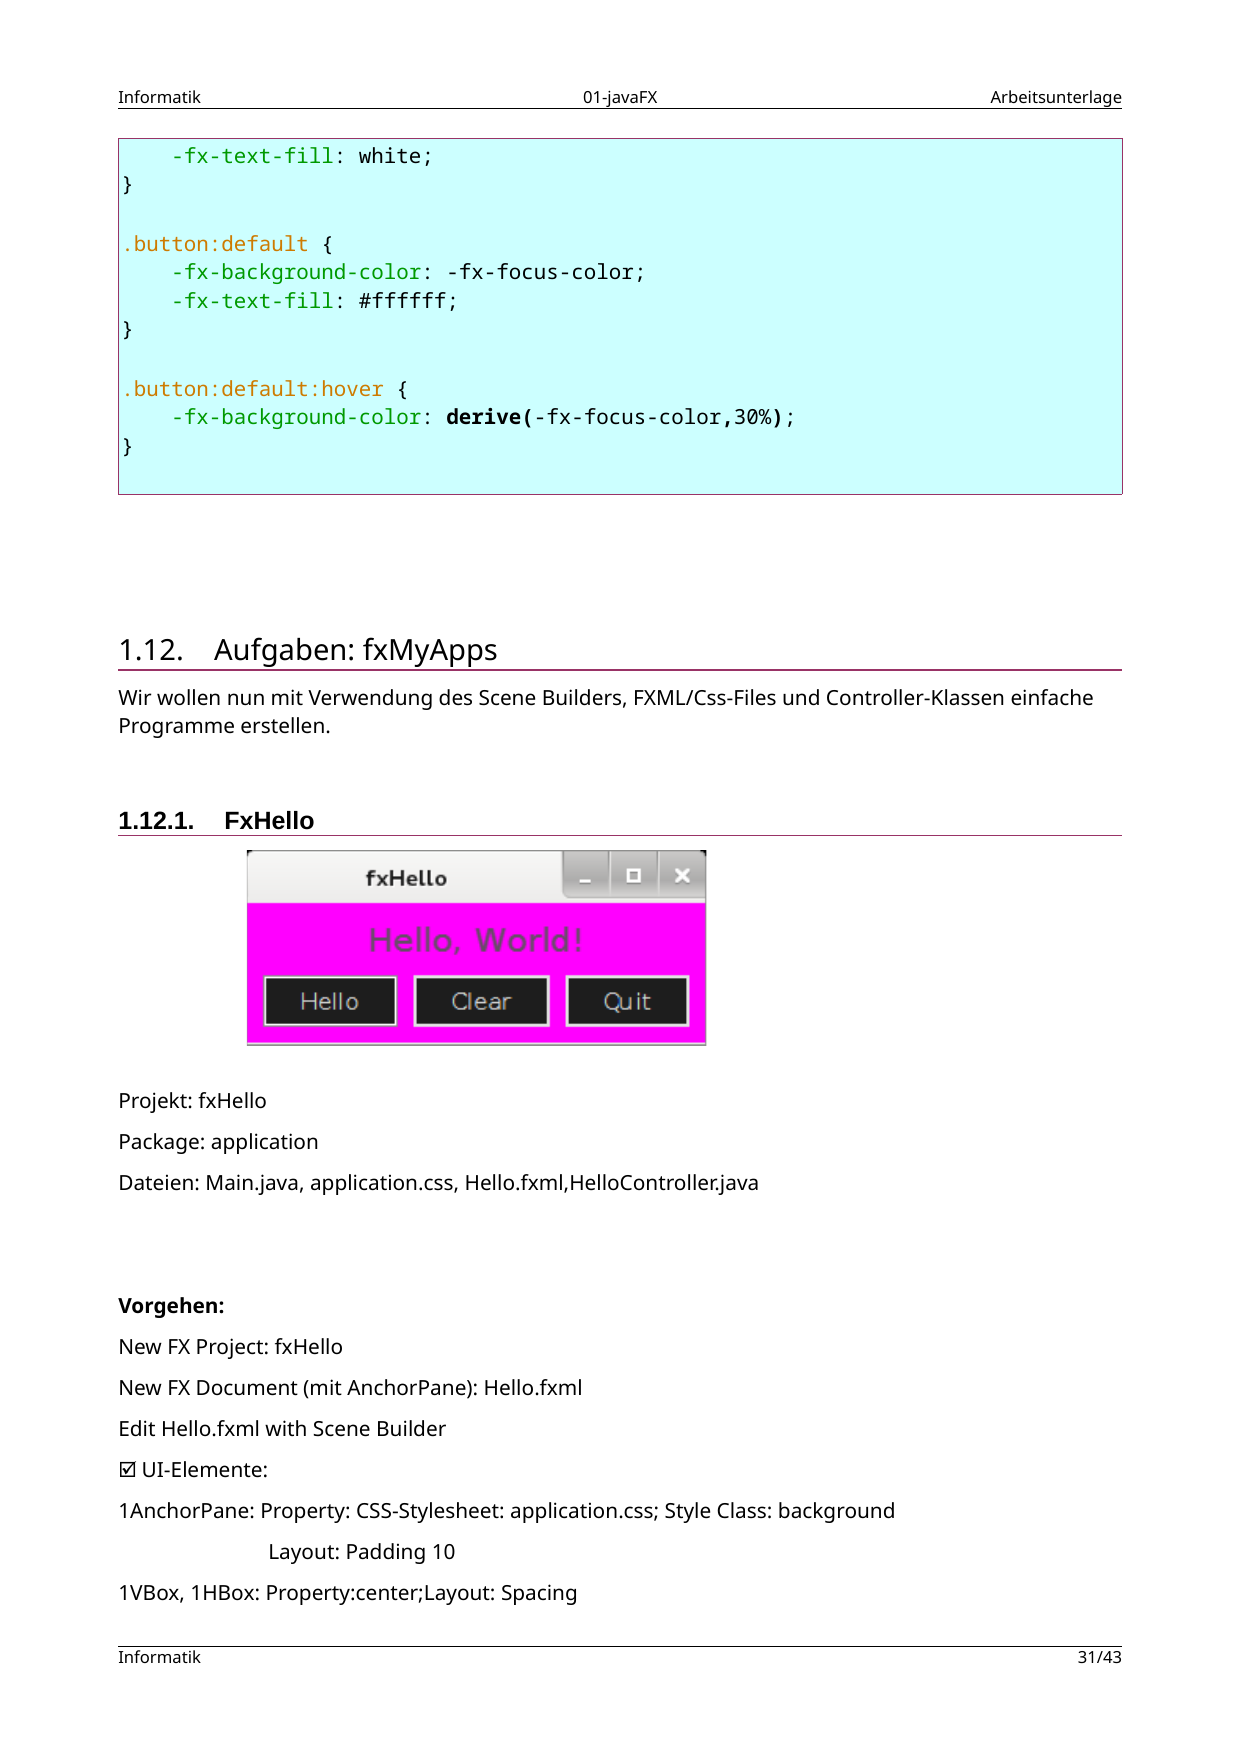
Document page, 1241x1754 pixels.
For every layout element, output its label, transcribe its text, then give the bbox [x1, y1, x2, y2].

text 1AnchorPane: Property: CSS-Stylesheet: application.css; Style Class: background [118, 1496, 1122, 1524]
text -fx-background-color: derive(-fx-focus-color,30%); [119, 399, 1122, 428]
list UI-Elemente: [118, 1455, 1122, 1483]
text Projekt: fxHello [118, 1086, 1122, 1115]
text -fx-text-fill: #ffffff; [119, 283, 1122, 311]
text Edit Hello.fxml with Scene Builder [118, 1414, 1122, 1442]
subtitle Aufgaben: fxMyApps [118, 629, 1122, 669]
text Wir wollen nun mit Verwendung des Scene Builders, FXML/Css-Files und Controller-Klassen einfache Programme erstellen. [118, 683, 1122, 740]
text } [119, 166, 1122, 195]
text } [119, 311, 1122, 340]
text } [119, 428, 1122, 456]
text Vorgehen: [118, 1291, 1122, 1319]
text -fx-text-fill: white; [119, 139, 1122, 166]
text New FX Document (mit AnchorPane): Hello.fxml [118, 1373, 1122, 1401]
subtitle FxHello [118, 806, 1122, 835]
text .button:default { [119, 226, 1122, 254]
picture [246, 850, 707, 1046]
text 1VBox, 1HBox: Property:center;Layout: Spacing [118, 1578, 1122, 1606]
text -fx-background-color: -fx-focus-color; [119, 254, 1122, 283]
text Layout: Padding 10 [118, 1537, 1122, 1565]
text Dateien: Main.java, application.css, Hello.fxml,HelloController.java [118, 1168, 1122, 1197]
text .button:default:hover { [119, 371, 1122, 399]
text New FX Project: fxHello [118, 1332, 1122, 1361]
text Package: application [118, 1127, 1122, 1156]
